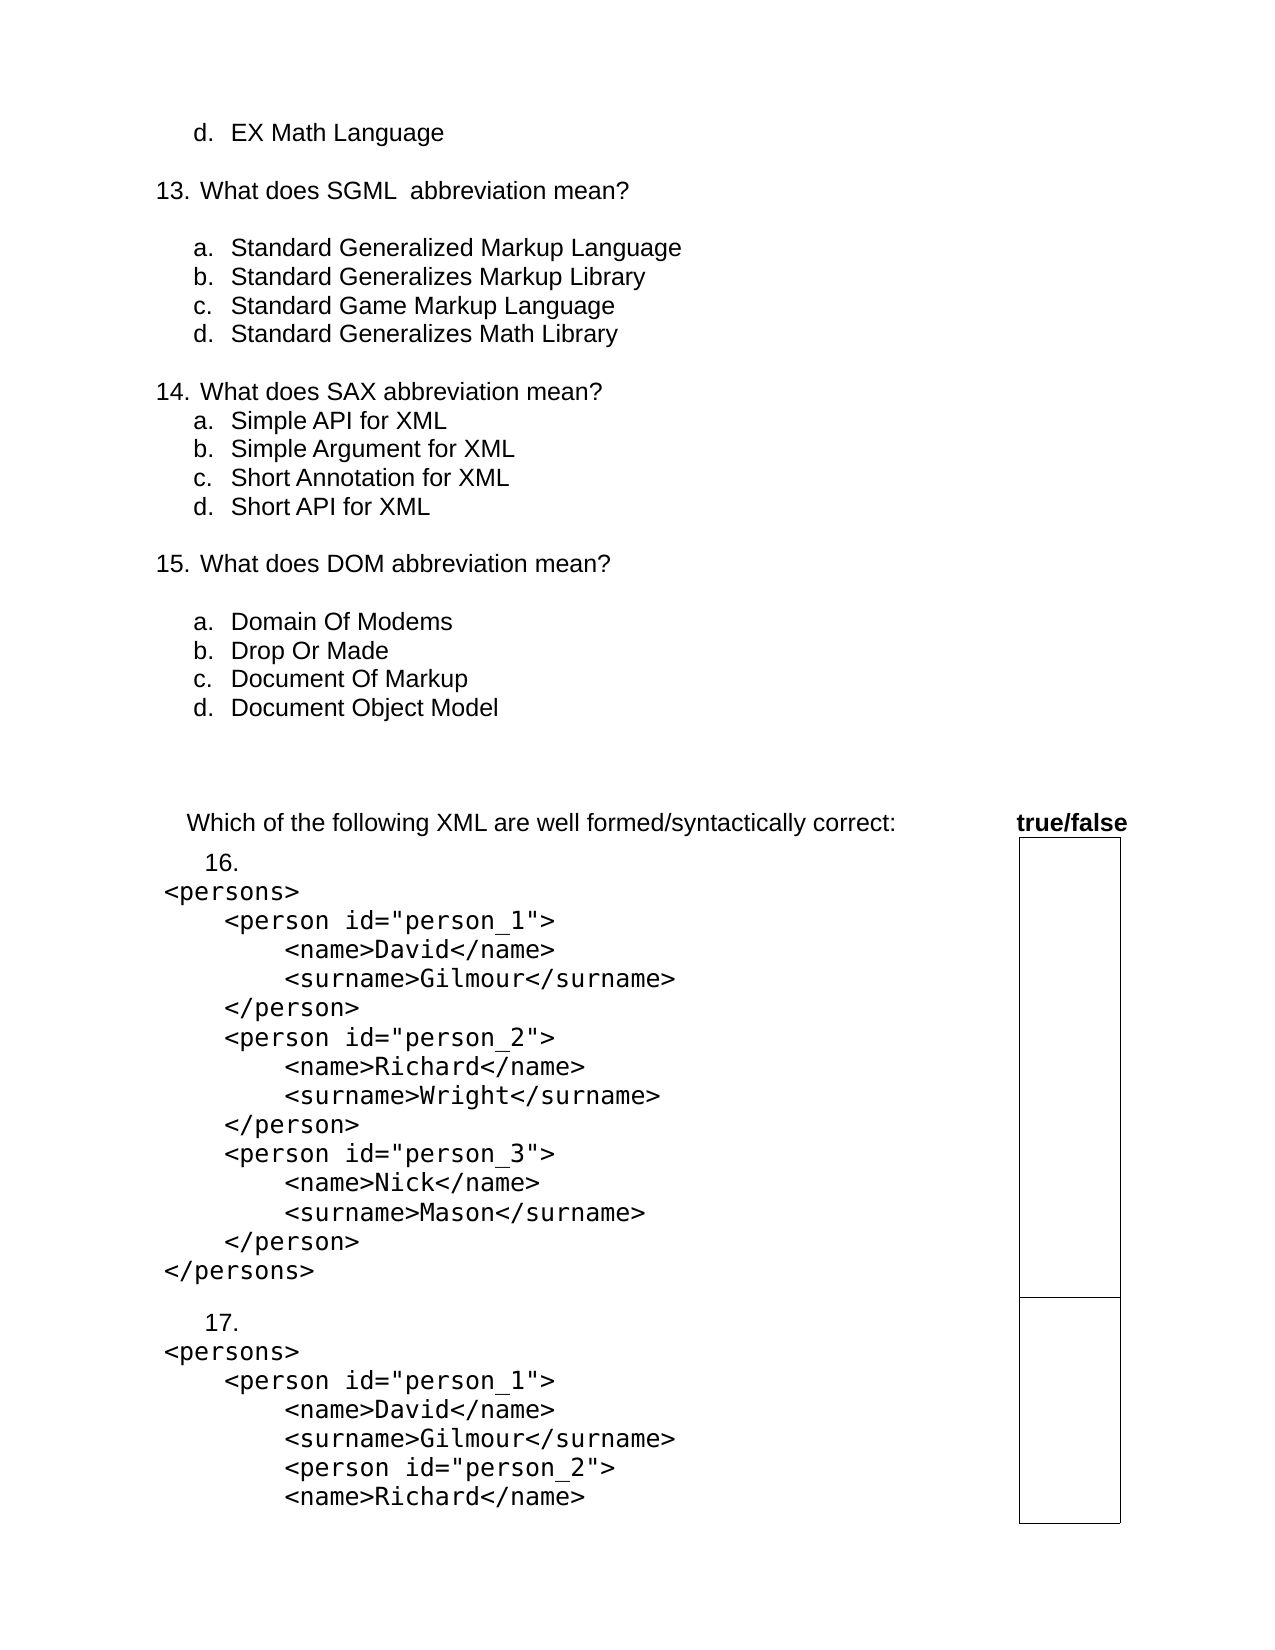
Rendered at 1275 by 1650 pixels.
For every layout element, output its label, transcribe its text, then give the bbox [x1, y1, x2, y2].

text Which of the following XML are well formed/syntactically correct: true/false [118, 808, 1157, 837]
list Drop Or Made [193, 636, 1157, 664]
table_cell [1020, 1298, 1120, 1523]
list Short API for XML [193, 492, 1157, 521]
list Simple Argument for XML [193, 434, 1157, 463]
list Standard Generalizes Math Library [193, 319, 1157, 348]
list Document Of Markup [193, 664, 1157, 693]
list EX Math Language [193, 118, 1157, 147]
list Document Object Model [193, 693, 1157, 722]
list What does SAX abbreviation mean? [156, 377, 1157, 406]
list Standard Generalized Markup Language [193, 233, 1157, 262]
table_cell <persons> <person id="person_1"> <name>David</name> <surname>Gilmour</surname> <person id="person_2"> <name>Richard</name> [156, 1297, 1019, 1523]
list Simple API for XML [193, 406, 1157, 434]
table_header [1020, 838, 1120, 1297]
table_header <persons> <person id="person_1"> <name>David</name> <surname>Gilmour</surname> </person> <person id="person_2"> <name>Richard</name> <surname>Wright</surname> </person> <person id="person_3"> <name>Nick</name> <surname>Mason</surname> </person> </persons> [156, 837, 1019, 1297]
list Domain Of Modems [193, 607, 1157, 636]
list Standard Game Markup Language [193, 291, 1157, 319]
list What does SGML abbreviation mean? [156, 176, 1157, 204]
list Standard Generalizes Markup Library [193, 262, 1157, 291]
list What does DOM abbreviation mean? [156, 549, 1157, 578]
list Short Annotation for XML [193, 463, 1157, 492]
